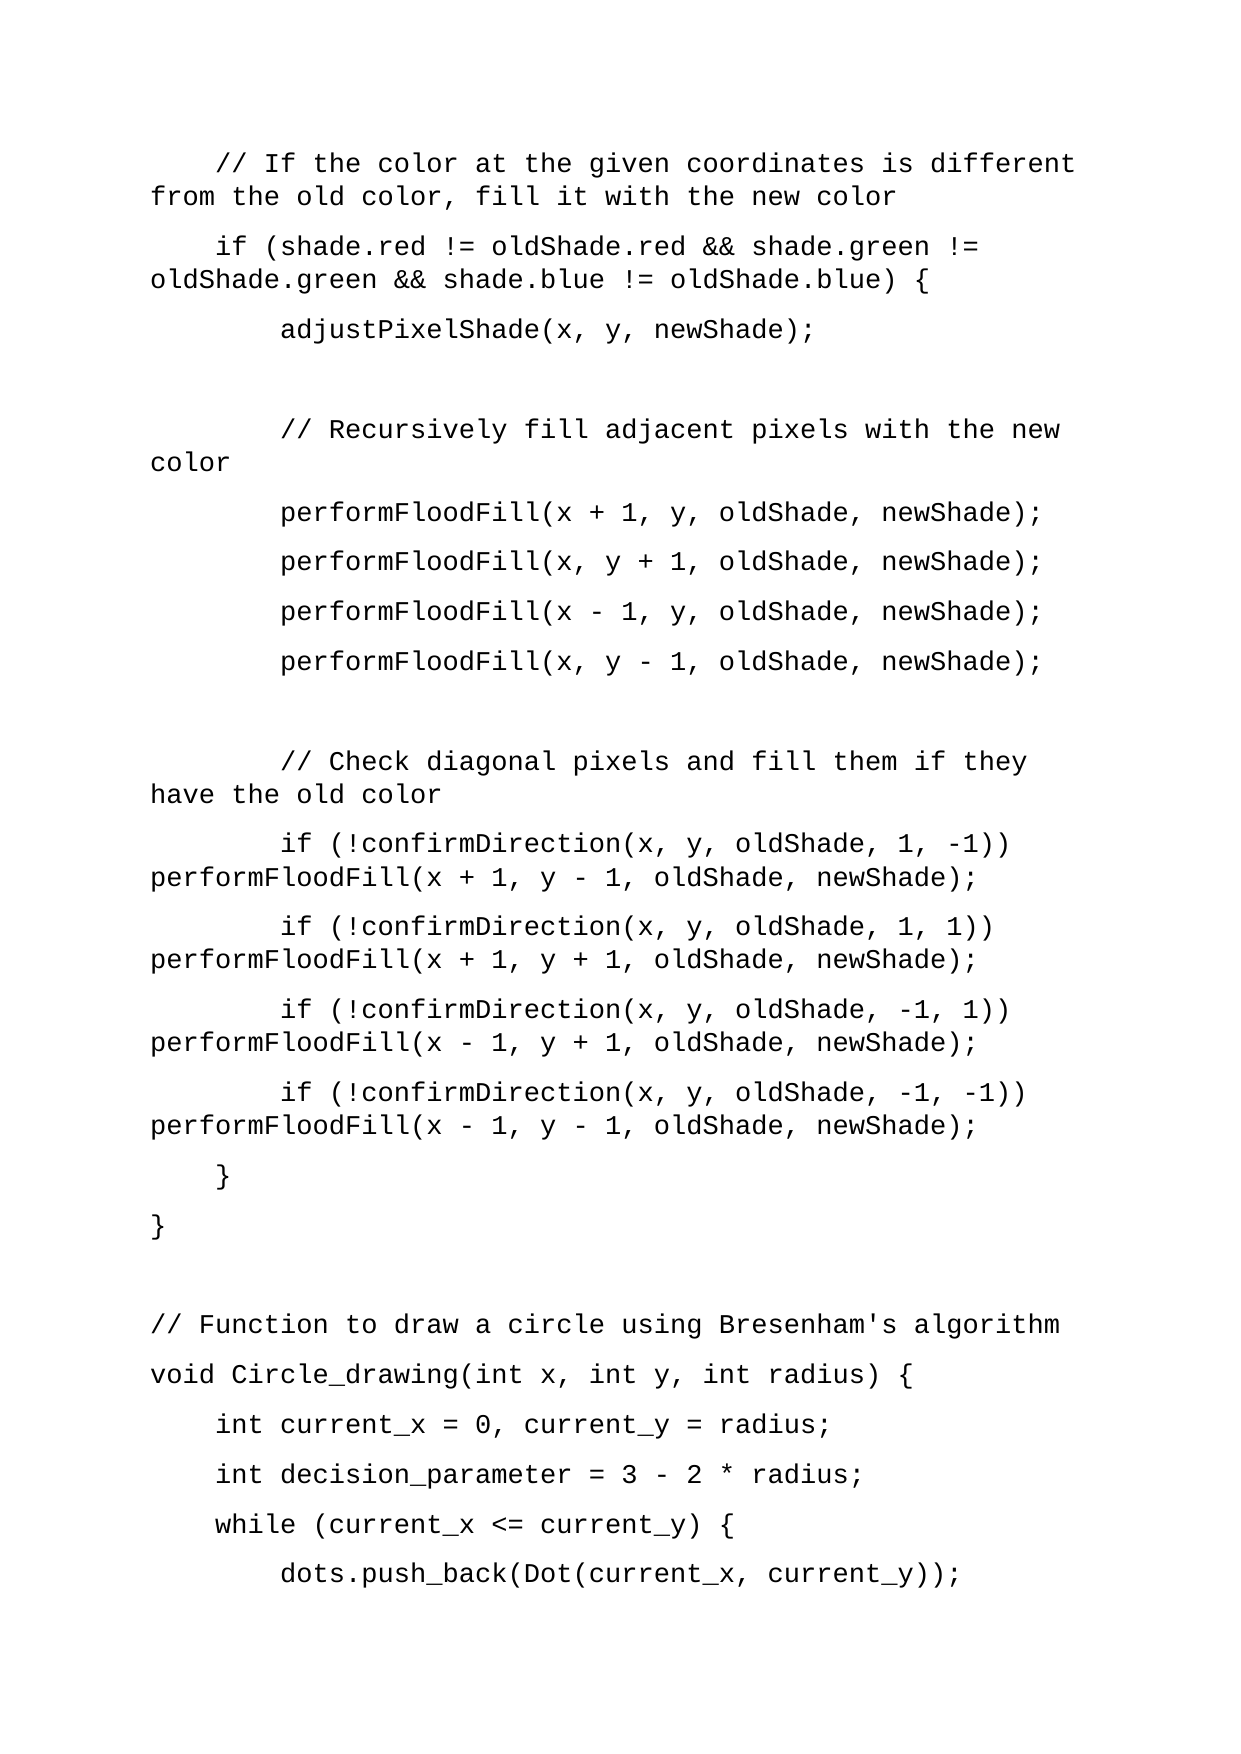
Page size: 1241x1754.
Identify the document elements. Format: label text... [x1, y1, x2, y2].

text performFloodFill(x, y + 1, oldShade, newShade); [150, 548, 1090, 579]
text dots.push_back(Dot(current_x, current_y)); [150, 1560, 1090, 1591]
text // Recursively fill adjacent pixels with the new color [150, 415, 1090, 479]
text } [150, 1212, 1090, 1242]
text performFloodFill(x + 1, y, oldShade, newShade); [150, 498, 1090, 529]
text performFloodFill(x, y - 1, oldShade, newShade); [150, 648, 1090, 678]
text if (!confirmDirection(x, y, oldShade, 1, -1)) performFloodFill(x + 1, y - 1, oldShade, newShade); [150, 830, 1090, 894]
text if (!confirmDirection(x, y, oldShade, -1, 1)) performFloodFill(x - 1, y + 1, oldShade, newShade); [150, 996, 1090, 1060]
text int current_x = 0, current_y = radius; [150, 1411, 1090, 1442]
text if (!confirmDirection(x, y, oldShade, -1, -1)) performFloodFill(x - 1, y - 1, oldShade, newShade); [150, 1079, 1090, 1143]
text } [150, 1162, 1090, 1193]
text if (shade.red != oldShade.red && shade.green != oldShade.green && shade.blue != oldShade.blue) { [150, 233, 1090, 297]
text // Function to draw a circle using Bresenham's algorithm [150, 1311, 1090, 1342]
text if (!confirmDirection(x, y, oldShade, 1, 1)) performFloodFill(x + 1, y + 1, oldShade, newShade); [150, 913, 1090, 977]
text // Check diagonal pixels and fill them if they have the old color [150, 747, 1090, 811]
text adjustPixelShade(x, y, newShade); [150, 316, 1090, 347]
text // If the color at the given coordinates is different from the old color, fill it with the new color [150, 150, 1090, 214]
text performFloodFill(x - 1, y, oldShade, newShade); [150, 598, 1090, 629]
text int decision_parameter = 3 - 2 * radius; [150, 1461, 1090, 1491]
text while (current_x <= current_y) { [150, 1510, 1090, 1541]
text void Circle_drawing(int x, int y, int radius) { [150, 1361, 1090, 1392]
